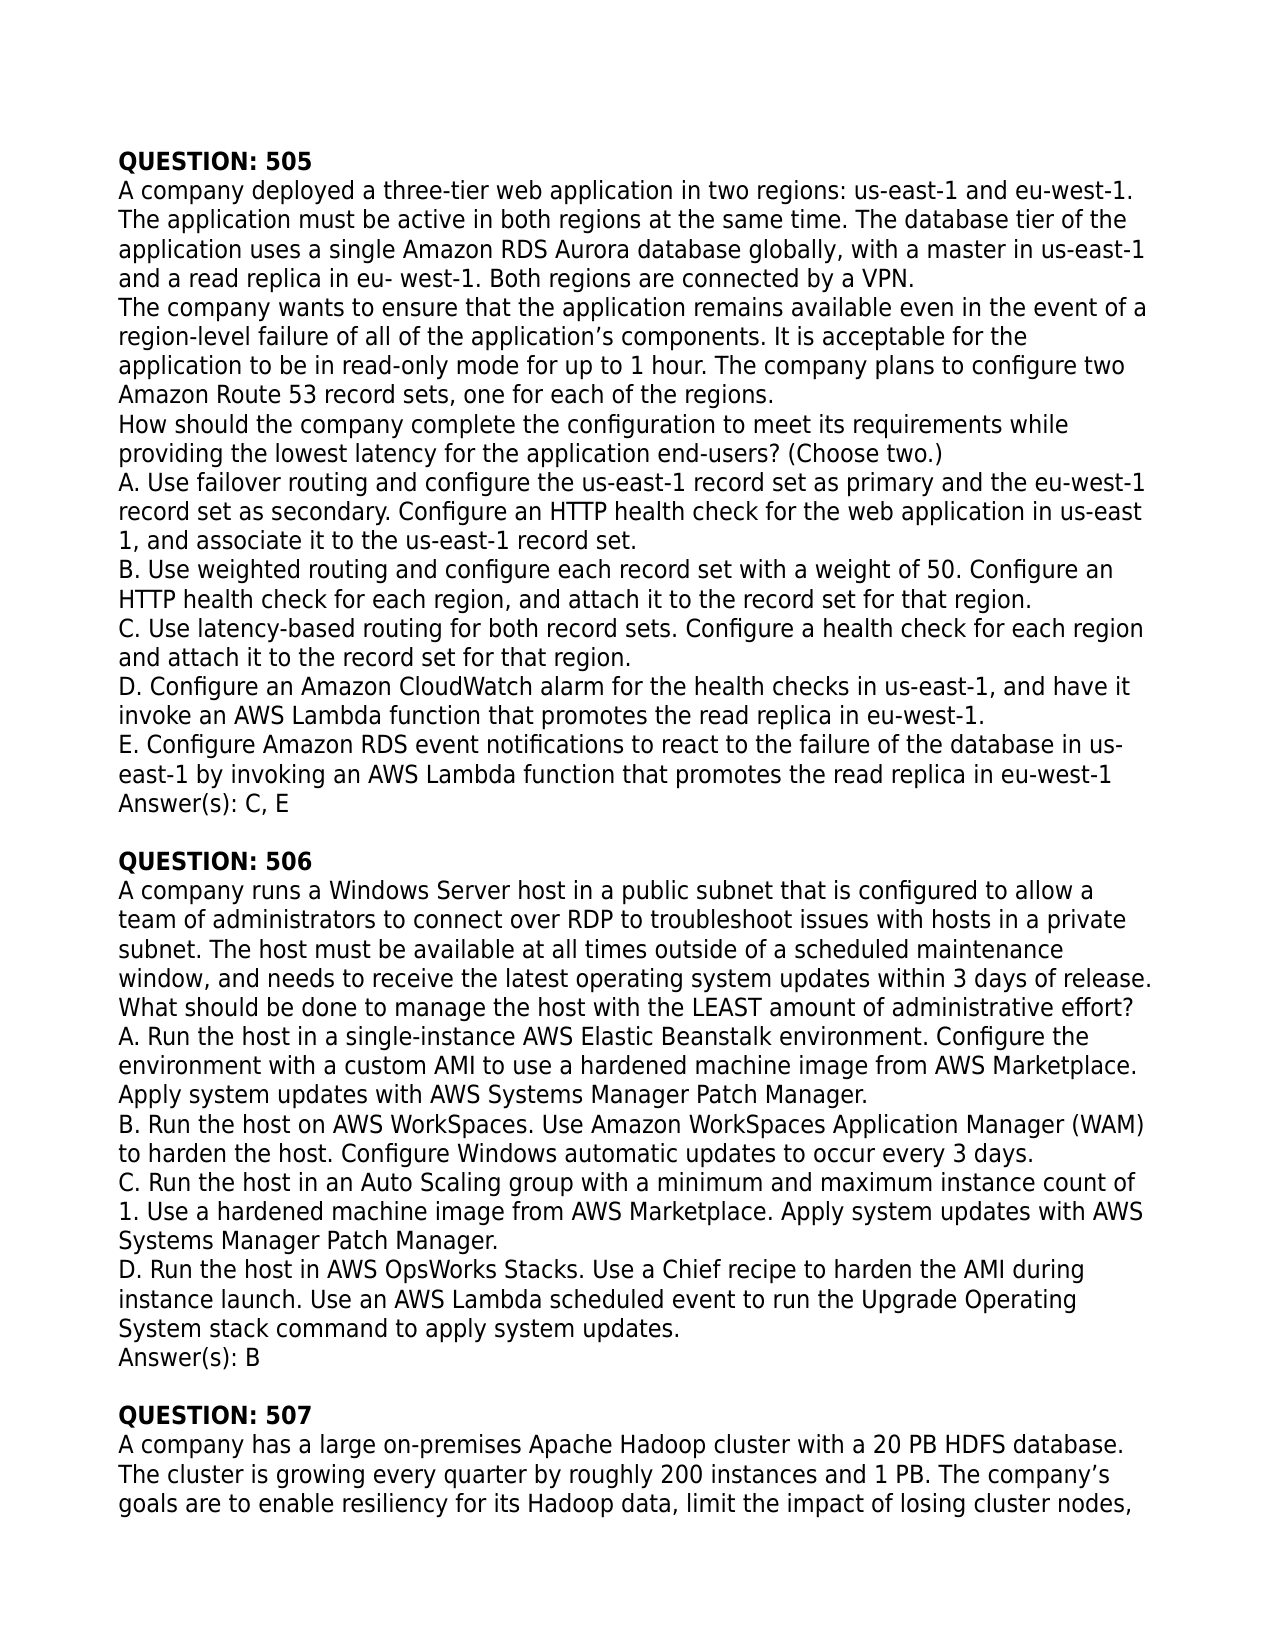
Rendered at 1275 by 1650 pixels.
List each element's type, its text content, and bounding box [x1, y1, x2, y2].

text A. Use failover routing and configure the us-east-1 record set as primary and the eu-west-1 [118, 468, 1157, 497]
text C. Use latency-based routing for both record sets. Configure a health check for each region and attach it to the record set for that region. [118, 614, 1157, 672]
text B. Use weighted routing and configure each record set with a weight of 50. Configure an HTTP health check for each region, and attach it to the record set for that region. [118, 556, 1157, 614]
text D. Run the host in AWS OpsWorks Stacks. Use a Chief recipe to harden the AMI during [118, 1256, 1157, 1285]
text B. Run the host on AWS WorkSpaces. Use Amazon WorkSpaces Application Manager (WAM) [118, 1110, 1157, 1139]
text A company deployed a three-tier web application in two regions: us-east-1 and eu-west-1. The application must be active in both regions at the same time. The database tier of the application uses a single Amazon RDS Aurora database globally, with a master in us-east-1 and a read replica in eu- west-1. Both regions are connected by a VPN. [118, 176, 1157, 293]
text region-level failure of all of the application’s components. It is acceptable for the application to be in read-only mode for up to 1 hour. The company plans to configure two Amazon Route 53 record sets, one for each of the regions. [118, 322, 1157, 410]
text Systems Manager Patch Manager. [118, 1226, 1157, 1256]
text A company has a large on-premises Apache Hadoop cluster with a 20 PB HDFS database. The cluster is growing every quarter by roughly 200 instances and 1 PB. The company’s goals are to enable resiliency for its Hadoop data, limit the impact of losing cluster nodes, [118, 1431, 1157, 1518]
text Answer(s): B [118, 1343, 1157, 1372]
text instance launch. Use an AWS Lambda scheduled event to run the Upgrade Operating System stack command to apply system updates. [118, 1285, 1157, 1343]
text A company runs a Windows Server host in a public subnet that is configured to allow a team of administrators to connect over RDP to troubleshoot issues with hosts in a private subnet. The host must be available at all times outside of a scheduled maintenance window, and needs to receive the latest operating system updates within 3 days of release. [118, 876, 1157, 993]
text A. Run the host in a single-instance AWS Elastic Beanstalk environment. Configure the [118, 1022, 1157, 1051]
text record set as secondary. Configure an HTTP health check for the web application in us-east 1, and associate it to the us-east-1 record set. [118, 497, 1157, 556]
text Answer(s): C, E [118, 789, 1157, 818]
text C. Run the host in an Auto Scaling group with a minimum and maximum instance count of 1. Use a hardened machine image from AWS Marketplace. Apply system updates with AWS [118, 1168, 1157, 1226]
text D. Configure an Amazon CloudWatch alarm for the health checks in us-east-1, and have it [118, 672, 1157, 701]
text Apply system updates with AWS Systems Manager Patch Manager. [118, 1081, 1157, 1110]
text E. Configure Amazon RDS event notifications to react to the failure of the database in us-east-1 by invoking an AWS Lambda function that promotes the read replica in eu-west-1 [118, 731, 1157, 789]
text How should the company complete the configuration to meet its requirements while providing the lowest latency for the application end-users? (Choose two.) [118, 410, 1157, 468]
text The company wants to ensure that the application remains available even in the event of a [118, 293, 1157, 322]
text to harden the host. Configure Windows automatic updates to occur every 3 days. [118, 1139, 1157, 1168]
text invoke an AWS Lambda function that promotes the read replica in eu-west-1. [118, 701, 1157, 731]
text What should be done to manage the host with the LEAST amount of administrative effort? [118, 993, 1157, 1022]
text QUESTION: 506 [118, 847, 1157, 876]
text environment with a custom AMI to use a hardened machine image from AWS Marketplace. [118, 1051, 1157, 1081]
text QUESTION: 505 [118, 147, 1157, 176]
text QUESTION: 507 [118, 1401, 1157, 1431]
